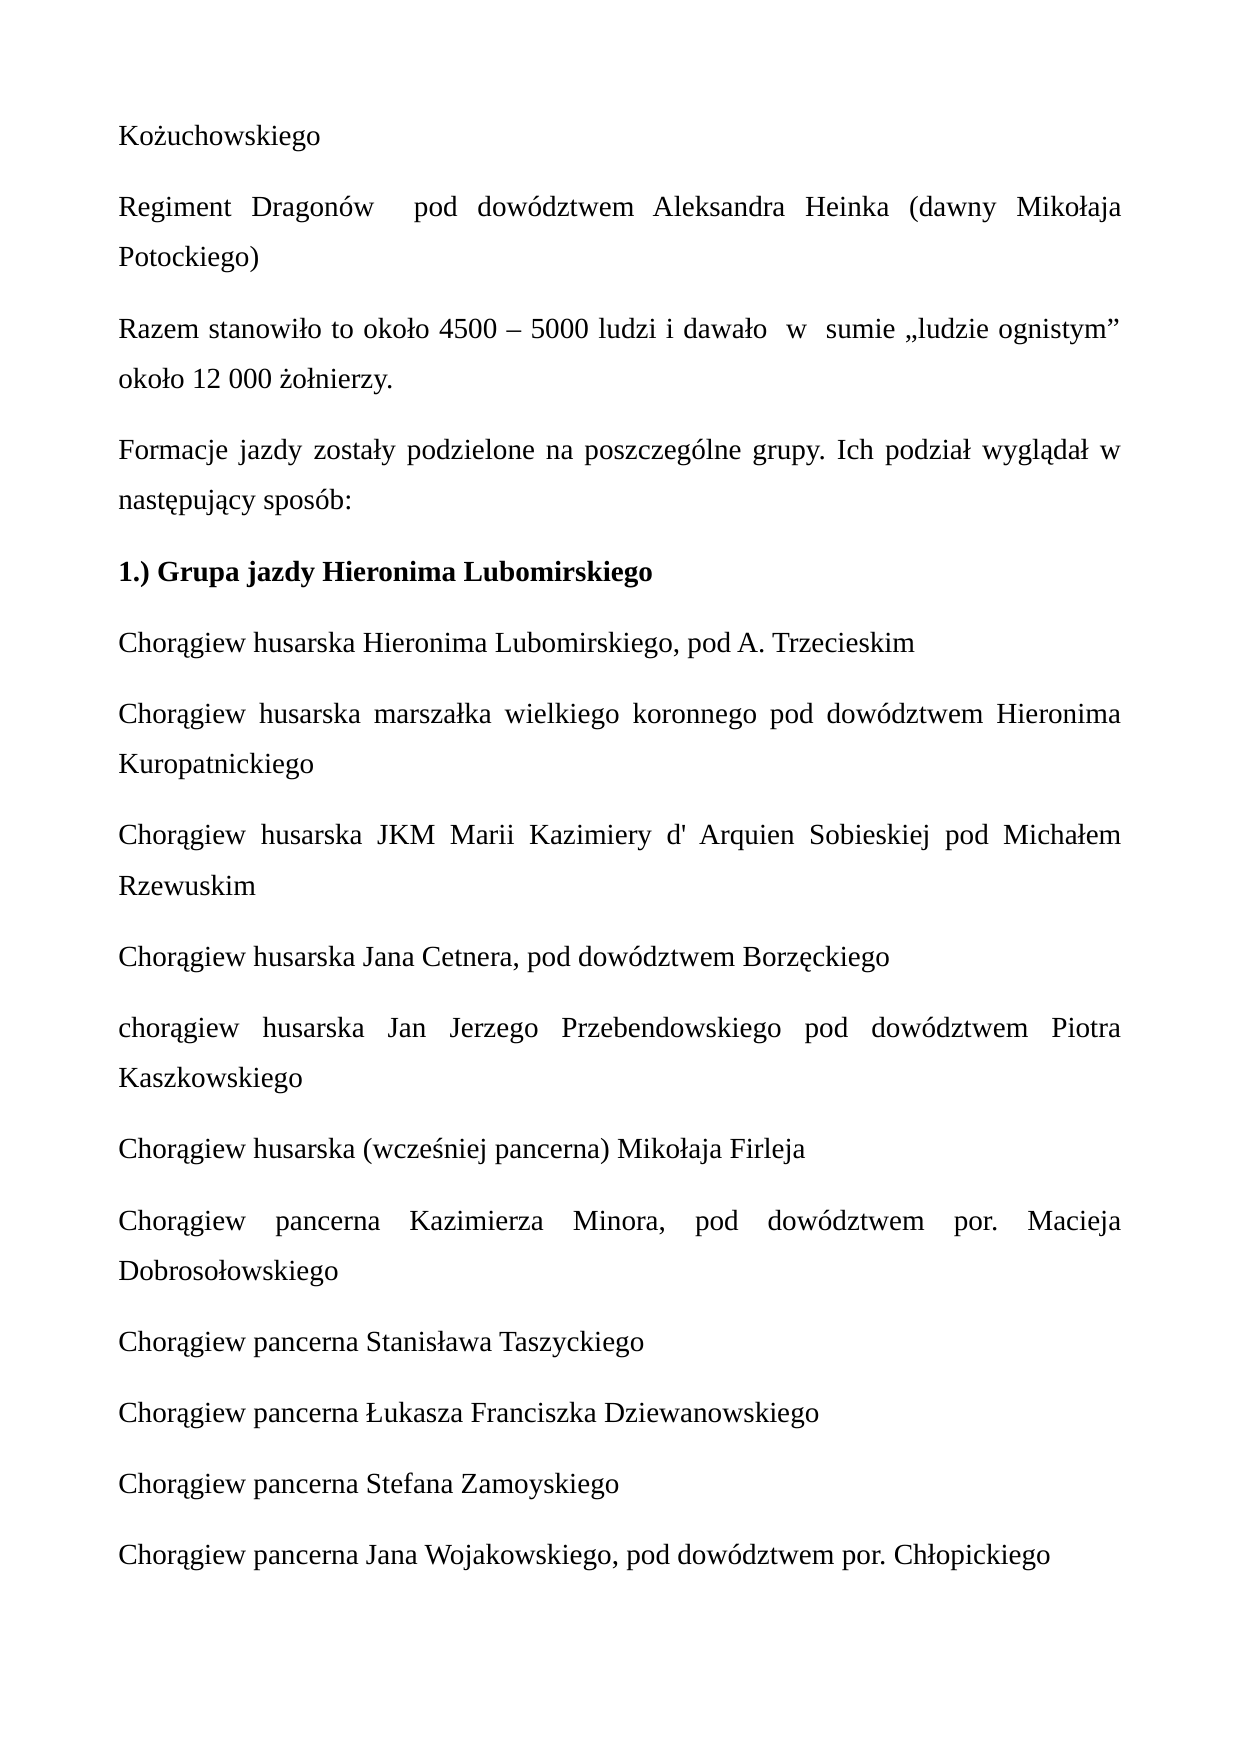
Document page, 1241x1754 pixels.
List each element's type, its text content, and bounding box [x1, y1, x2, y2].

text Chorągiew pancerna Jana Wojakowskiego, pod dowództwem por. Chłopickiego [118, 1537, 1122, 1571]
text Chorągiew pancerna Stanisława Taszyckiego [118, 1324, 1122, 1358]
text Kożuchowskiego [118, 118, 1122, 152]
text Chorągiew husarska JKM Marii Kazimiery d' Arquien Sobieskiej pod Michałem Rzewuskim [118, 817, 1122, 901]
text Chorągiew pancerna Łukasza Franciszka Dziewanowskiego [118, 1395, 1122, 1429]
text Chorągiew pancerna Stefana Zamoyskiego [118, 1466, 1122, 1500]
text Regiment Dragonów pod dowództwem Aleksandra Heinka (dawny Mikołaja Potockiego) [118, 189, 1122, 273]
text Chorągiew husarska marszałka wielkiego koronnego pod dowództwem Hieronima Kuropatnickiego [118, 696, 1122, 780]
text Formacje jazdy zostały podzielone na poszczególne grupy. Ich podział wyglądał w następujący sposób: [118, 432, 1122, 516]
text Razem stanowiło to około 4500 – 5000 ludzi i dawało w sumie „ludzie ognistym” około 12 000 żołnierzy. [118, 311, 1122, 394]
text Chorągiew pancerna Kazimierza Minora, pod dowództwem por. Macieja Dobrosołowskiego [118, 1203, 1122, 1286]
text Chorągiew husarska Hieronima Lubomirskiego, pod A. Trzecieskim [118, 625, 1122, 658]
text Chorągiew husarska (wcześniej pancerna) Mikołaja Firleja [118, 1131, 1122, 1165]
text 1.) Grupa jazdy Hieronima Lubomirskiego [118, 554, 1122, 587]
text Chorągiew husarska Jana Cetnera, pod dowództwem Borzęckiego [118, 939, 1122, 972]
text chorągiew husarska Jan Jerzego Przebendowskiego pod dowództwem Piotra Kaszkowskiego [118, 1010, 1122, 1094]
